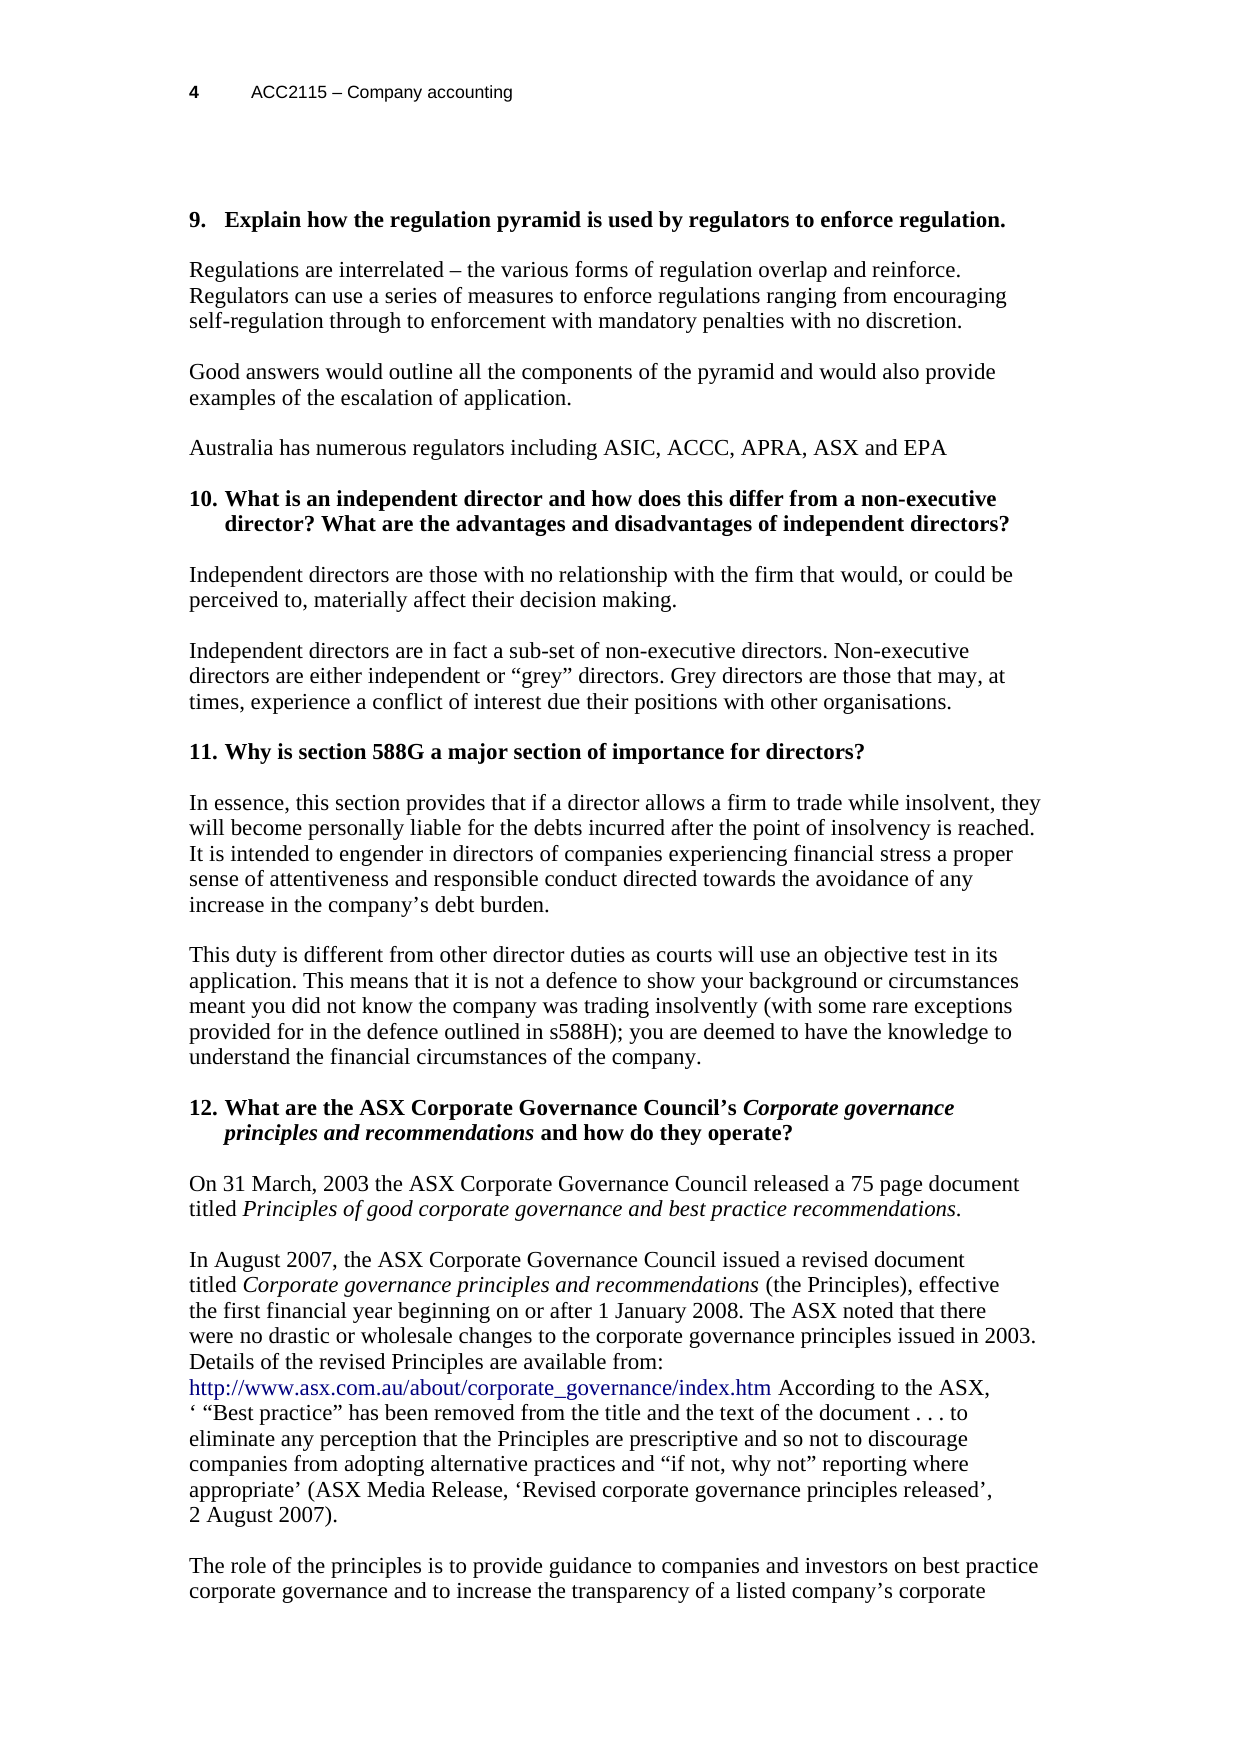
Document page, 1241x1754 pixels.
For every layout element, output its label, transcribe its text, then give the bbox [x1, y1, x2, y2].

text Independent directors are those with no relationship with the firm that would, or could be perceived to, materially affect their decision making. [189, 561, 1051, 612]
text 11. Why is section 588G a major section of importance for directors? [189, 739, 1051, 764]
text 10. What is an independent director and how does this differ from a non-executive director? What are the advantages and disadvantages of independent directors? [189, 485, 1051, 536]
text In essence, this section provides that if a director allows a firm to trade while insolvent, they will become personally liable for the debts incurred after the point of insolvency is reached. It is intended to engender in directors of companies experiencing financial stress a proper sense of attentiveness and responsible conduct directed towards the avoidance of any increase in the company’s debt burden. [189, 789, 1051, 917]
text 9. Explain how the regulation pyramid is used by regulators to enforce regulation. [189, 207, 1051, 232]
text Regulations are interrelated – the various forms of regulation overlap and reinforce. Regulators can use a series of measures to enforce regulations ranging from encouraging self-regulation through to enforcement with mandatory penalties with no discretion. [189, 257, 1051, 334]
text In August 2007, the ASX Corporate Governance Council issued a revised document titled Corporate governance principles and recommendations (the Principles), effective the first financial year beginning on or after 1 January 2008. The ASX noted that there were no drastic or wholesale changes to the corporate governance principles issued in 2003. Details of the revised Principles are available from: http://www.asx.com.au/about/corporate_governance/index.htm According to the ASX, ‘ “Best practice” has been removed from the title and the text of the document . . . to eliminate any perception that the Principles are prescriptive and so not to discourage companies from adopting alternative practices and “if not, why not” reporting where appropriate’ (ASX Media Release, ‘Revised corporate governance principles released’, 2 August 2007). [189, 1247, 1051, 1528]
text 12. What are the ASX Corporate Governance Council’s Corporate governance principles and recommendations and how do they operate? [189, 1095, 1051, 1146]
text This duty is different from other director duties as courts will use an objective test in its application. This means that it is not a defence to show your background or circumstances meant you did not know the company was trading insolvently (with some rare exceptions provided for in the defence outlined in s588H); you are deemed to have the knowledge to understand the financial circumstances of the company. [189, 942, 1051, 1070]
text The role of the principles is to provide guidance to companies and investors on best practice corporate governance and to increase the transparency of a listed company’s corporate [189, 1553, 1051, 1604]
text Independent directors are in fact a sub-set of non-executive directors. Non-executive directors are either independent or “grey” directors. Grey directors are those that may, at times, experience a conflict of interest due their positions with other organisations. [189, 637, 1051, 714]
text Good answers would outline all the components of the pyramid and would also provide examples of the escalation of application. [189, 359, 1051, 410]
text Australia has numerous regulators including ASIC, ACCC, APRA, ASX and EPA [189, 435, 1051, 460]
text On 31 March, 2003 the ASX Corporate Governance Council released a 75 page document titled Principles of good corporate governance and best practice recommendations. [189, 1171, 1051, 1222]
